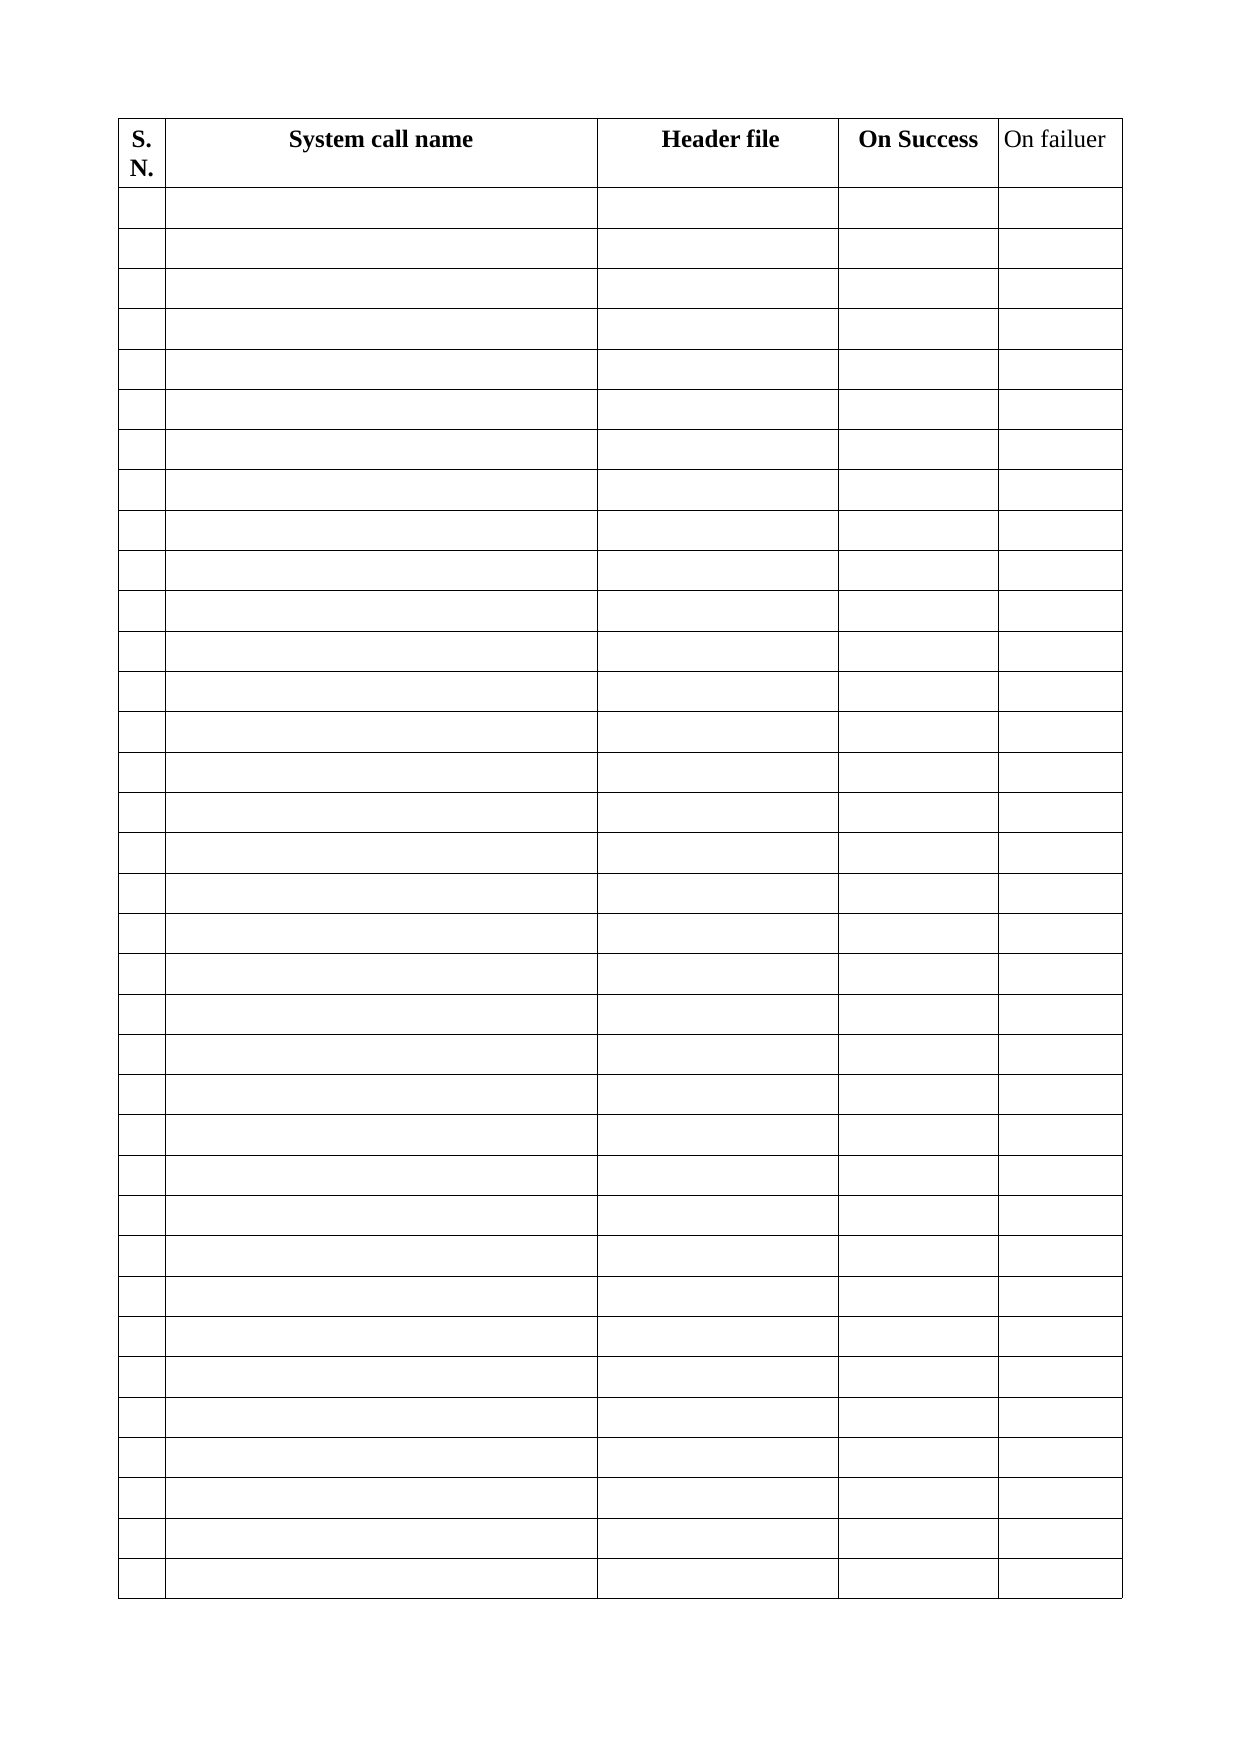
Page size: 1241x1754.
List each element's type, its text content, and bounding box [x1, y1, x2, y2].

table_cell [999, 793, 1122, 832]
table_cell [119, 1115, 165, 1155]
table_cell [839, 551, 998, 590]
table_cell [598, 430, 838, 469]
table_cell [119, 188, 165, 227]
table_cell [999, 1196, 1122, 1235]
table_cell [999, 1035, 1122, 1074]
table_cell [839, 753, 998, 792]
table_cell [598, 833, 838, 872]
table_cell [999, 1559, 1122, 1598]
table_cell [598, 1398, 838, 1437]
table_cell [839, 954, 998, 993]
table_cell [598, 229, 838, 268]
table_cell [119, 1277, 165, 1316]
table_cell [166, 914, 597, 953]
table_cell [166, 995, 597, 1034]
table_cell [839, 712, 998, 752]
table_cell [598, 309, 838, 348]
table_cell [598, 1357, 838, 1397]
table_cell [839, 793, 998, 832]
table_cell [999, 430, 1122, 469]
table_cell [166, 954, 597, 993]
table_cell [839, 995, 998, 1034]
table_cell [999, 1317, 1122, 1356]
table_header S.N. [119, 119, 165, 187]
table_cell [598, 1196, 838, 1235]
table_cell [598, 672, 838, 711]
table_cell [166, 1438, 597, 1477]
table_cell [839, 1035, 998, 1074]
table_cell [839, 1478, 998, 1517]
table_cell [598, 1317, 838, 1356]
table_cell [839, 1559, 998, 1598]
table_cell [166, 1196, 597, 1235]
table_cell [598, 1519, 838, 1558]
table_cell [119, 793, 165, 832]
table_header System call name [166, 119, 597, 187]
table_cell [839, 874, 998, 913]
table_cell [166, 390, 597, 429]
table_cell [839, 350, 998, 389]
table_cell [598, 712, 838, 752]
table_cell [166, 188, 597, 227]
table_cell [119, 632, 165, 671]
table_cell [839, 1196, 998, 1235]
table_cell [166, 229, 597, 268]
table_cell [166, 1277, 597, 1316]
table_cell [166, 350, 597, 389]
table_cell [166, 591, 597, 631]
table_cell [839, 1317, 998, 1356]
table_cell [839, 511, 998, 550]
table_cell [166, 1559, 597, 1598]
table_cell [999, 672, 1122, 711]
table_cell [598, 874, 838, 913]
table_cell [598, 1035, 838, 1074]
table_cell [598, 1156, 838, 1195]
table_cell [598, 591, 838, 631]
table_cell [999, 833, 1122, 872]
table_cell [598, 793, 838, 832]
table_cell [166, 833, 597, 872]
table_cell [999, 1236, 1122, 1276]
table_cell [119, 430, 165, 469]
table_cell [166, 1236, 597, 1276]
table_cell [166, 1478, 597, 1517]
table_cell [999, 188, 1122, 227]
table_cell [119, 390, 165, 429]
table_cell [999, 470, 1122, 510]
table_cell [999, 390, 1122, 429]
table_cell [839, 1398, 998, 1437]
table_cell [119, 833, 165, 872]
table_cell [598, 1277, 838, 1316]
table_cell [839, 1277, 998, 1316]
table_cell [166, 874, 597, 913]
table_cell [999, 591, 1122, 631]
table_cell [166, 1357, 597, 1397]
table_cell [166, 551, 597, 590]
table_cell [119, 1478, 165, 1517]
table_cell [598, 995, 838, 1034]
table_cell [839, 229, 998, 268]
table_cell [999, 269, 1122, 308]
table_cell [839, 1156, 998, 1195]
table_cell [119, 229, 165, 268]
table_cell [839, 672, 998, 711]
table_cell [598, 1075, 838, 1114]
table_cell [999, 511, 1122, 550]
table_header Header file [598, 119, 838, 187]
table_cell [119, 672, 165, 711]
table_cell [119, 1398, 165, 1437]
table_cell [598, 1438, 838, 1477]
table_cell [166, 632, 597, 671]
table_cell [119, 470, 165, 510]
table_cell [839, 632, 998, 671]
table_cell [166, 309, 597, 348]
table_cell [166, 1519, 597, 1558]
table_cell [119, 1035, 165, 1074]
table_header On Success [839, 119, 998, 187]
table_cell [119, 350, 165, 389]
table_cell [598, 1236, 838, 1276]
table_cell [839, 914, 998, 953]
table_cell [119, 591, 165, 631]
table_cell [839, 1075, 998, 1114]
table_cell [119, 914, 165, 953]
table_cell [839, 1519, 998, 1558]
table_cell [999, 1115, 1122, 1155]
table_cell [119, 1559, 165, 1598]
table_cell [119, 1519, 165, 1558]
table_cell [839, 390, 998, 429]
table_cell [999, 753, 1122, 792]
table_cell [166, 470, 597, 510]
table_cell [839, 833, 998, 872]
table_cell [166, 793, 597, 832]
table_cell [999, 1519, 1122, 1558]
table_cell [166, 269, 597, 308]
table_cell [839, 470, 998, 510]
table_cell [166, 1075, 597, 1114]
table_cell [119, 874, 165, 913]
table_cell [999, 1357, 1122, 1397]
table_cell [598, 632, 838, 671]
table_cell [839, 1438, 998, 1477]
table_cell [839, 309, 998, 348]
table_cell [999, 712, 1122, 752]
table_cell [999, 954, 1122, 993]
table_header On failuer [999, 119, 1122, 187]
table_cell [166, 1317, 597, 1356]
table_cell [119, 309, 165, 348]
table_cell [166, 511, 597, 550]
table_cell [598, 1115, 838, 1155]
table_cell [119, 1196, 165, 1235]
table_cell [999, 914, 1122, 953]
table_cell [119, 995, 165, 1034]
table_cell [839, 591, 998, 631]
table_cell [119, 1438, 165, 1477]
table_cell [999, 995, 1122, 1034]
table_cell [166, 430, 597, 469]
table_cell [839, 1115, 998, 1155]
table_cell [598, 1478, 838, 1517]
table_cell [166, 712, 597, 752]
table_cell [839, 1357, 998, 1397]
table_cell [999, 1478, 1122, 1517]
table_cell [119, 753, 165, 792]
table_cell [119, 1357, 165, 1397]
table_cell [839, 269, 998, 308]
table_cell [999, 229, 1122, 268]
table_cell [119, 1317, 165, 1356]
table_cell [166, 753, 597, 792]
table_cell [999, 874, 1122, 913]
table_cell [839, 188, 998, 227]
table_cell [999, 1277, 1122, 1316]
table_cell [598, 470, 838, 510]
table_cell [119, 511, 165, 550]
table_cell [999, 1075, 1122, 1114]
table_cell [999, 309, 1122, 348]
table_cell [166, 1115, 597, 1155]
table_cell [119, 712, 165, 752]
table_cell [166, 1156, 597, 1195]
table_cell [598, 269, 838, 308]
table_cell [598, 188, 838, 227]
table_cell [598, 914, 838, 953]
table_cell [119, 954, 165, 993]
table_cell [119, 269, 165, 308]
table_cell [598, 551, 838, 590]
table_cell [999, 1156, 1122, 1195]
table_cell [598, 511, 838, 550]
table_cell [119, 1075, 165, 1114]
table_cell [598, 350, 838, 389]
table_cell [598, 954, 838, 993]
table_cell [999, 1438, 1122, 1477]
table_cell [839, 430, 998, 469]
table_cell [999, 632, 1122, 671]
table_cell [598, 1559, 838, 1598]
table_cell [598, 753, 838, 792]
table_cell [839, 1236, 998, 1276]
table_cell [166, 672, 597, 711]
table_cell [999, 350, 1122, 389]
table_cell [119, 1236, 165, 1276]
table_cell [119, 551, 165, 590]
table_cell [598, 390, 838, 429]
table_cell [119, 1156, 165, 1195]
table_cell [999, 1398, 1122, 1437]
table_cell [166, 1398, 597, 1437]
table_cell [999, 551, 1122, 590]
table_cell [166, 1035, 597, 1074]
